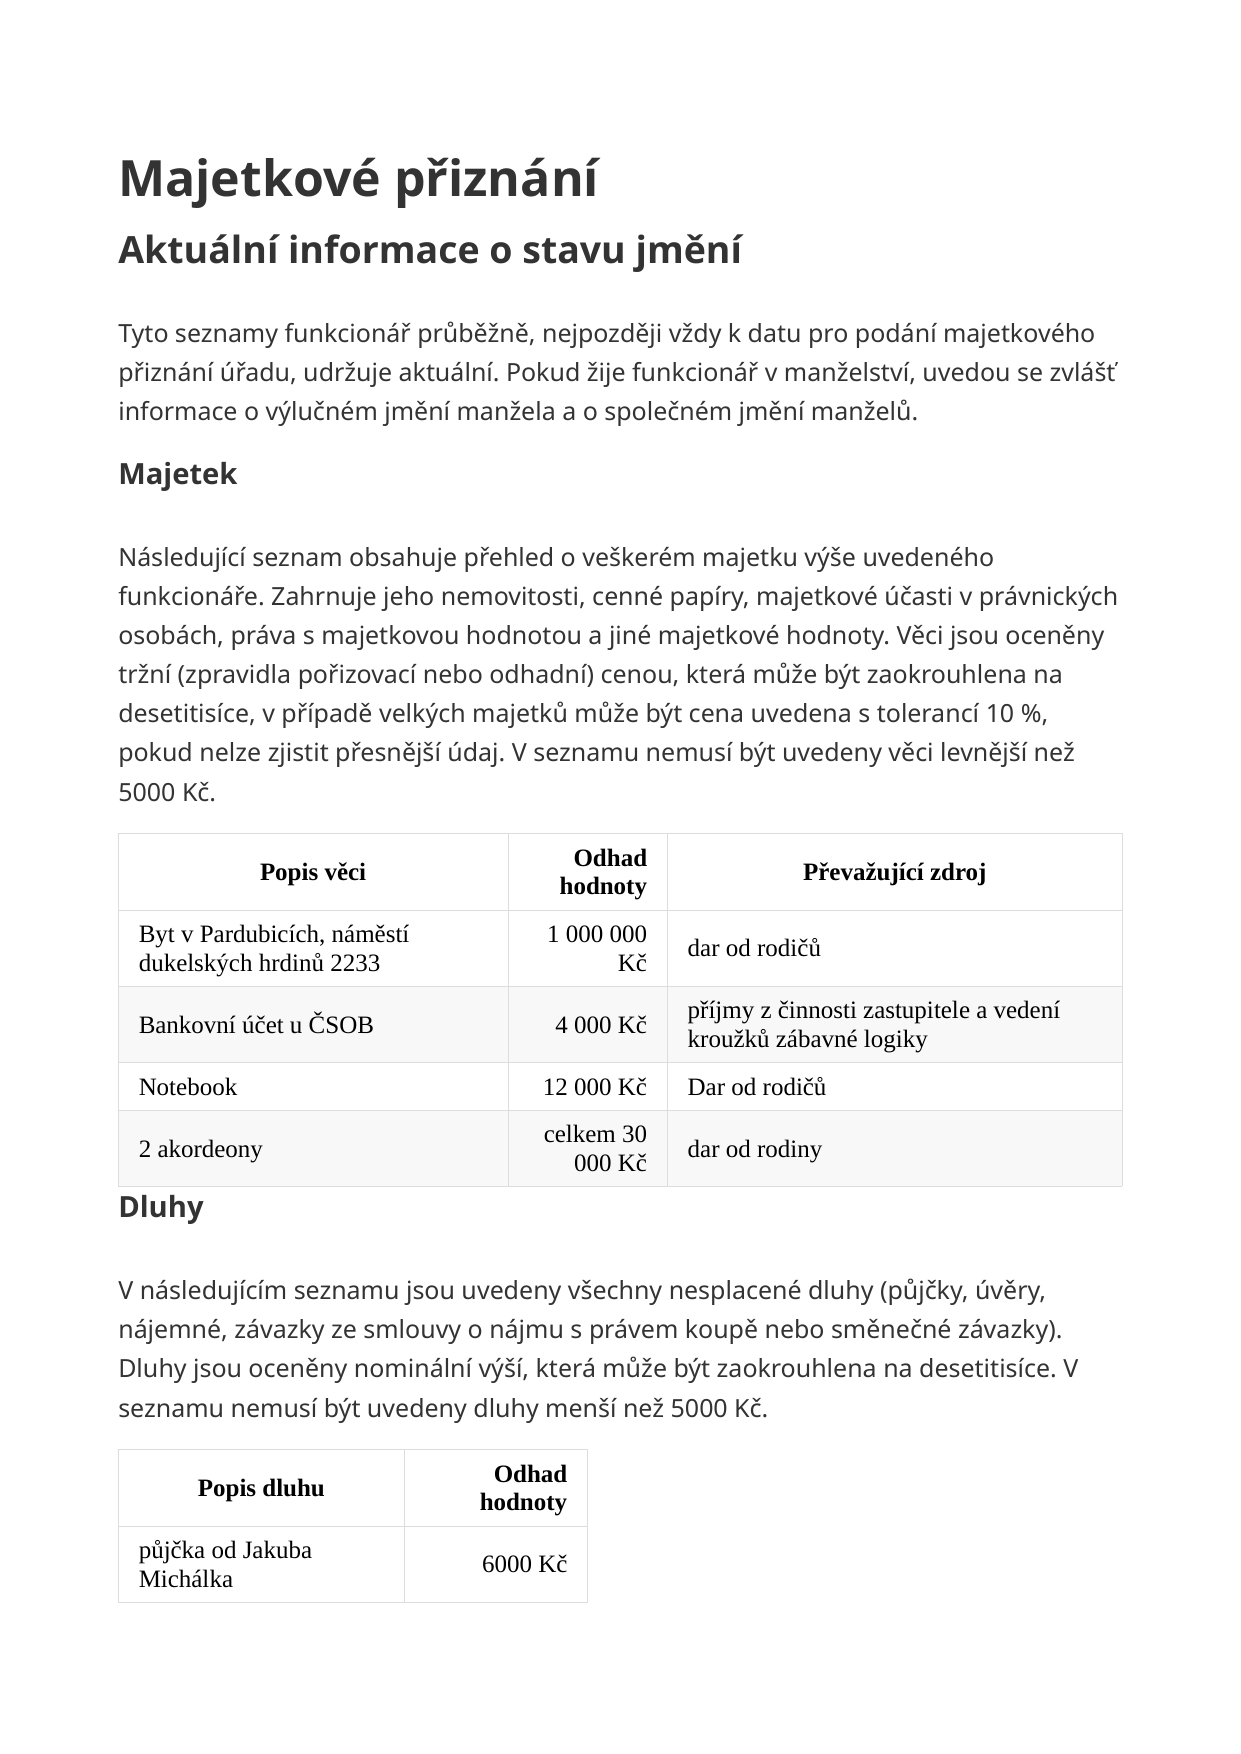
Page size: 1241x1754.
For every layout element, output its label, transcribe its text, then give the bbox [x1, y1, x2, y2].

subtitle Majetkové přiznání [118, 143, 1122, 211]
table_header Odhad hodnoty [405, 1450, 587, 1526]
table_cell celkem 30 000 Kč [509, 1111, 667, 1186]
table_cell 2 akordeony [119, 1111, 508, 1186]
text Následující seznam obsahuje přehled o veškerém majetku výše uvedeného funkcionáře. Zahrnuje jeho nemovitosti, cenné papíry, majetkové účasti v právnických osobách, práva s majetkovou hodnotou a jiné majetkové hodnoty. Věci jsou oceněny tržní (zpravidla pořizovací nebo odhadní) cenou, která může být zaokrouhlena na desetitisíce, v případě velkých majetků může být cena uvedena s tolerancí 10 %, pokud nelze zjistit přesnější údaj. V seznamu nemusí být uvedeny věci levnější než 5000 Kč. [118, 535, 1122, 808]
table_cell dar od rodiny [668, 1111, 1122, 1186]
table_cell Notebook [119, 1063, 508, 1110]
table_cell Bankovní účet u ČSOB [119, 987, 508, 1062]
table_cell příjmy z činnosti zastupitele a vedení kroužků zábavné logiky [668, 987, 1122, 1062]
table_cell 6000 Kč [405, 1527, 587, 1602]
text V následujícím seznamu jsou uvedeny všechny nesplacené dluhy (půjčky, úvěry, nájemné, závazky ze smlouvy o nájmu s právem koupě nebo směnečné závazky). Dluhy jsou oceněny nominální výší, která může být zaokrouhlena na desetitisíce. V seznamu nemusí být uvedeny dluhy menší než 5000 Kč. [118, 1268, 1122, 1424]
text Tyto seznamy funkcionář průběžně, nejpozději vždy k datu pro podání majetkového přiznání úřadu, udržuje aktuální. Pokud žije funkcionář v manželství, uvedou se zvlášť informace o výlučném jmění manžela a o společném jmění manželů. [118, 311, 1122, 428]
table_cell 12 000 Kč [509, 1063, 667, 1110]
subtitle Aktuální informace o stavu jmění [118, 224, 1122, 275]
table_header Převažující zdroj [668, 834, 1122, 909]
subtitle Majetek [118, 453, 1122, 493]
table_cell 1 000 000 Kč [509, 911, 667, 986]
subtitle Dluhy [118, 1187, 1122, 1226]
table_cell dar od rodičů [668, 911, 1122, 986]
table_header Odhad hodnoty [509, 834, 667, 909]
table_header Popis věci [119, 834, 508, 909]
table_cell půjčka od Jakuba Michálka [119, 1527, 404, 1602]
table_cell Dar od rodičů [668, 1063, 1122, 1110]
table_header Popis dluhu [119, 1450, 404, 1526]
table_cell Byt v Pardubicích, náměstí dukelských hrdinů 2233 [119, 911, 508, 986]
table_cell 4 000 Kč [509, 987, 667, 1062]
